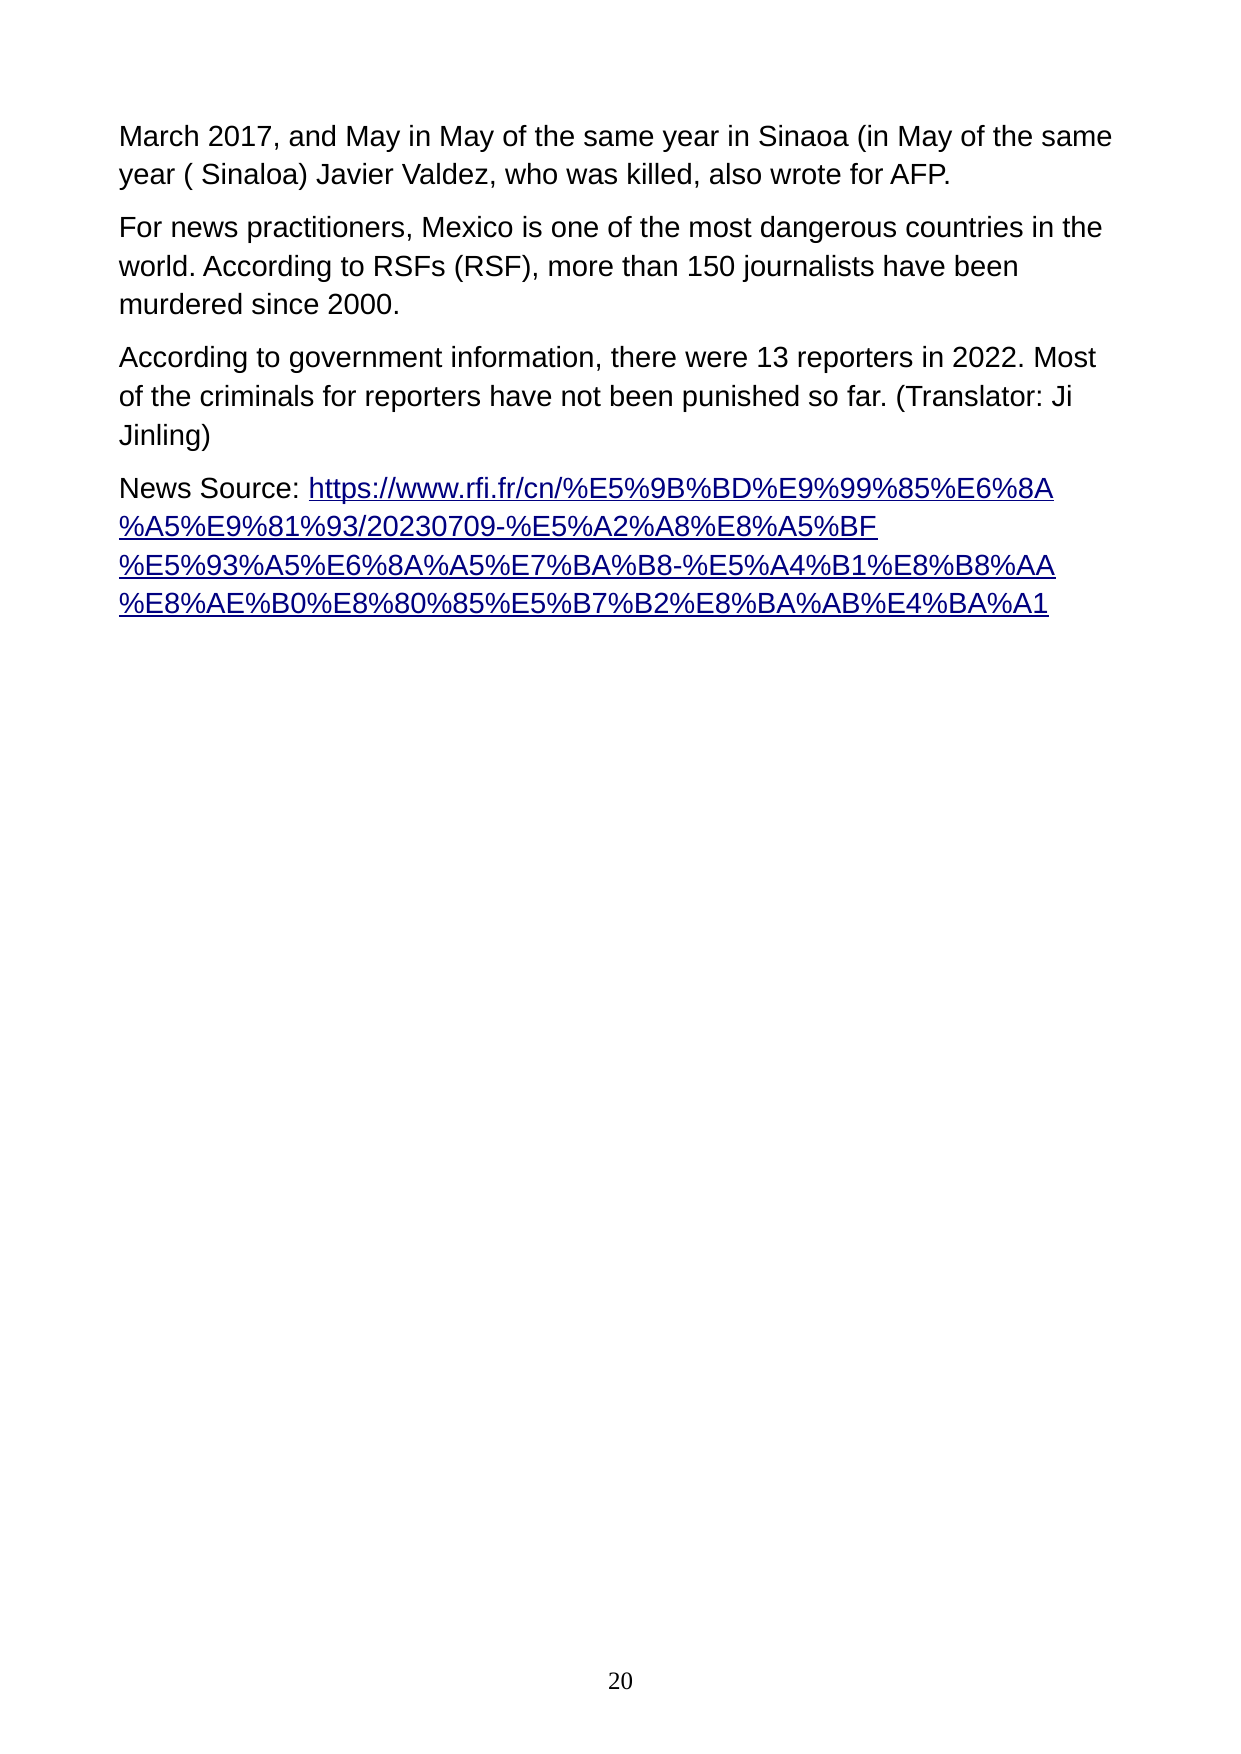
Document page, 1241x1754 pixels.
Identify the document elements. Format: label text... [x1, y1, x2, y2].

text March 2017, and May in May of the same year in Sinaoa (in May of the same year ( Sinaloa) Javier Valdez, who was killed, also wrote for AFP. [118, 118, 1122, 191]
text For news practitioners, Mexico is one of the most dangerous countries in the world. According to RSFs (RSF), more than 150 journalists have been murdered since 2000. [118, 210, 1122, 321]
text News Source: https://www.rfi.fr/cn/%E5%9B%BD%E9%99%85%E6%8A%A5%E9%81%93/20230709-%E5%A2%A8%E8%A5%BF%E5%93%A5%E6%8A%A5%E7%BA%B8-%E5%A4%B1%E8%B8%AA%E8%AE%B0%E8%80%85%E5%B7%B2%E8%BA%AB%E4%BA%A1 [118, 471, 1122, 620]
text According to government information, there were 13 reporters in 2022. Most of the criminals for reporters have not been punished so far. (Translator: Ji Jinling) [118, 340, 1122, 451]
